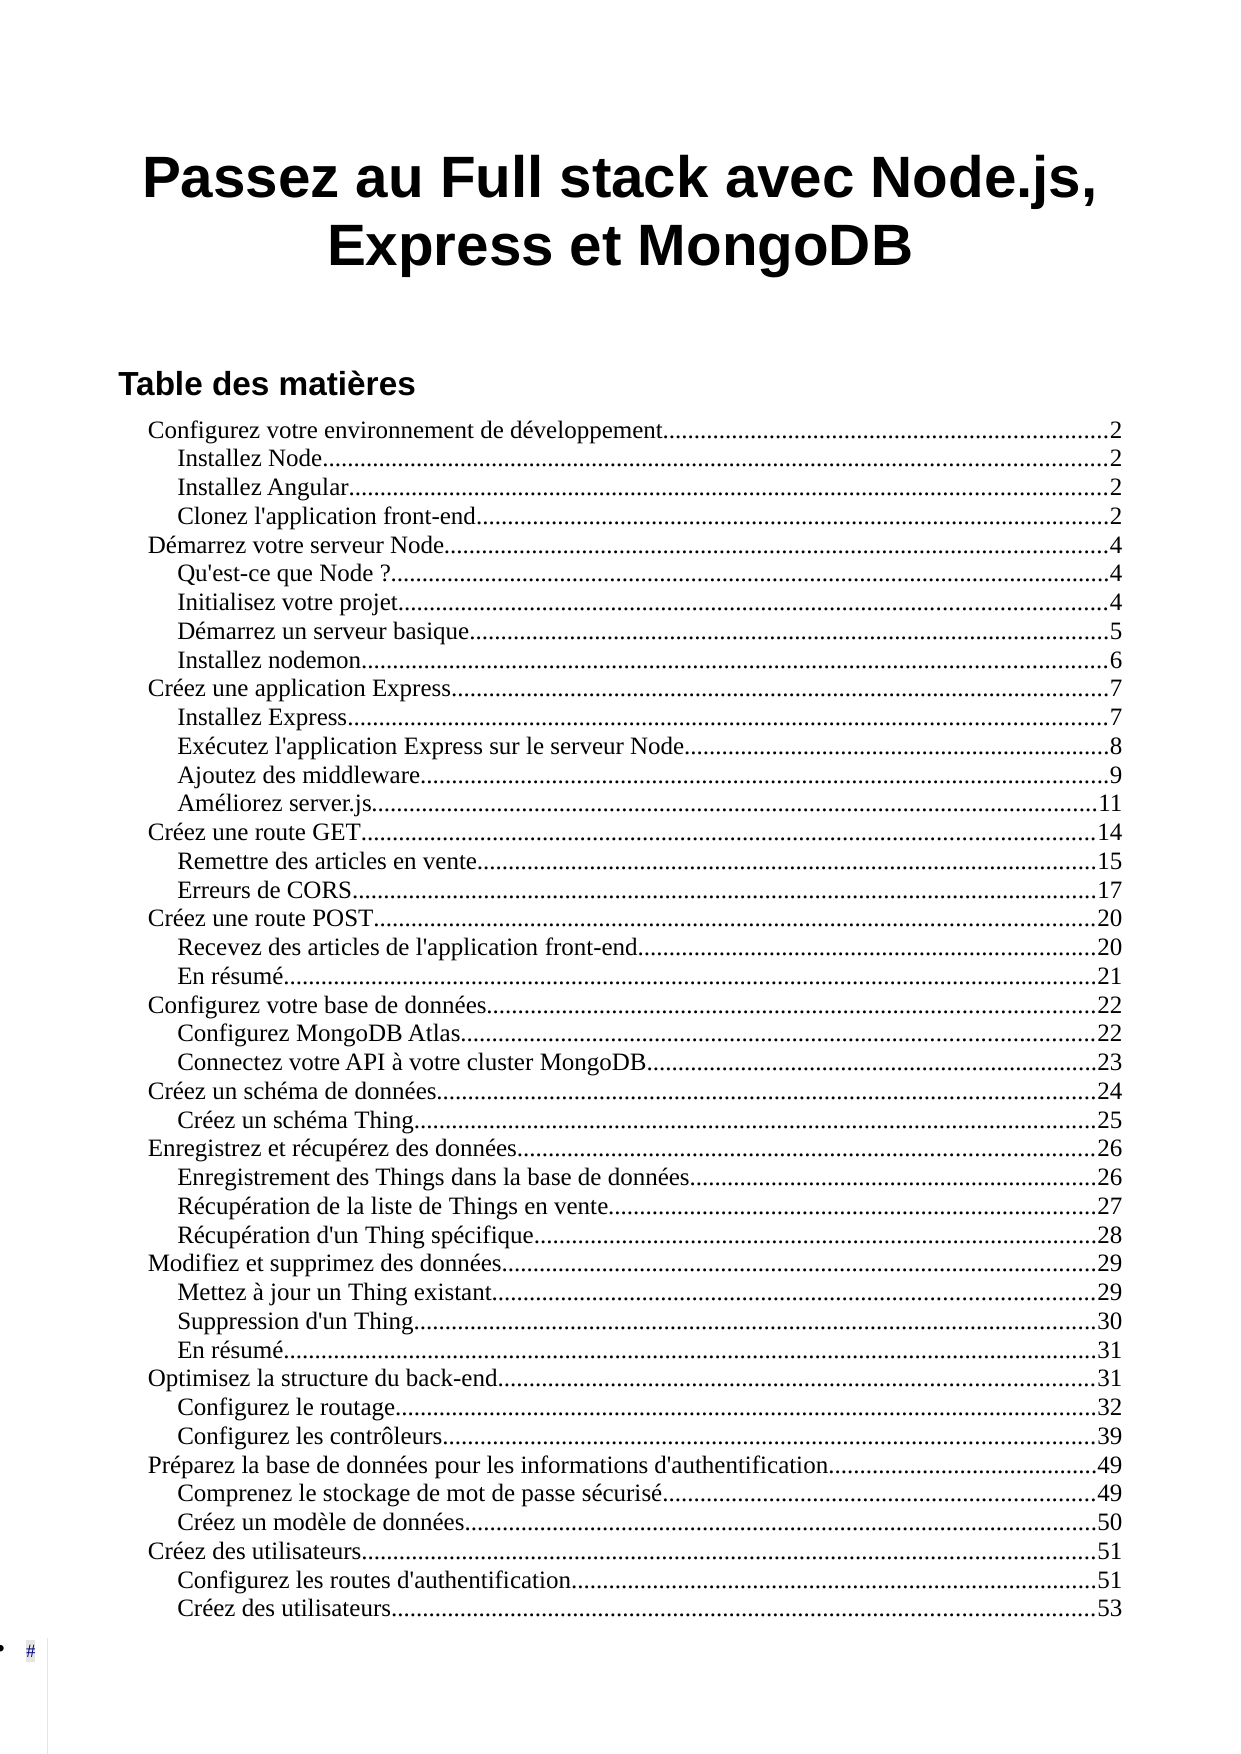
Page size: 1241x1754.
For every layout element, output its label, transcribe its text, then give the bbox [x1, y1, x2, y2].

text Clonez l'application front-end 2 [177, 501, 1122, 530]
text Créez un schéma de données 24 [148, 1076, 1122, 1105]
text Récupération de la liste de Things en vente 27 [177, 1191, 1122, 1220]
text Créez une application Express 7 [148, 673, 1122, 702]
text Recevez des articles de l'application front-end 20 [177, 932, 1122, 961]
text Démarrez un serveur basique 5 [177, 616, 1122, 645]
text Créez une route GET 14 [148, 817, 1122, 846]
text En résumé 21 [177, 961, 1122, 990]
text Installez Express 7 [177, 702, 1122, 731]
text Créez des utilisateurs 51 [148, 1536, 1122, 1565]
text Qu'est-ce que Node ? 4 [177, 558, 1122, 587]
text Configurez les routes d'authentification 51 [177, 1565, 1122, 1593]
text Configurez votre environnement de développement 2 [148, 415, 1122, 443]
text Installez nodemon 6 [177, 645, 1122, 673]
text Démarrez votre serveur Node 4 [148, 530, 1122, 558]
text Ajoutez des middleware 9 [177, 760, 1122, 788]
text Récupération d'un Thing spécifique 28 [177, 1220, 1122, 1248]
text Améliorez server.js 11 [177, 788, 1122, 817]
text Créez une route POST 20 [148, 903, 1122, 932]
text Configurez les contrôleurs 39 [177, 1421, 1122, 1450]
text Connectez votre API à votre cluster MongoDB 23 [177, 1047, 1122, 1076]
text Créez un modèle de données 50 [177, 1507, 1122, 1536]
text Installez Angular 2 [177, 472, 1122, 501]
text Remettre des articles en vente 15 [177, 846, 1122, 875]
text Configurez votre base de données 22 [148, 990, 1122, 1018]
text Créez des utilisateurs 53 [177, 1593, 1122, 1622]
text Installez Node 2 [177, 443, 1122, 472]
text Enregistrement des Things dans la base de données 26 [177, 1162, 1122, 1191]
text Créez un schéma Thing 25 [177, 1105, 1122, 1133]
text Mettez à jour un Thing existant 29 [177, 1277, 1122, 1306]
text Optimisez la structure du back-end 31 [148, 1363, 1122, 1392]
text En résumé 31 [177, 1335, 1122, 1363]
text Comprenez le stockage de mot de passe sécurisé 49 [177, 1478, 1122, 1507]
text Configurez MongoDB Atlas 22 [177, 1018, 1122, 1047]
subtitle Table des matières [118, 364, 1122, 402]
text Préparez la base de données pour les informations d'authentification 49 [148, 1450, 1122, 1478]
text Modifiez et supprimez des données 29 [148, 1248, 1122, 1277]
text Initialisez votre projet 4 [177, 587, 1122, 616]
text Erreurs de CORS 17 [177, 875, 1122, 903]
list # [17, 1638, 44, 1663]
text Suppression d'un Thing 30 [177, 1306, 1122, 1335]
text Configurez le routage 32 [177, 1392, 1122, 1421]
text Enregistrez et récupérez des données 26 [148, 1133, 1122, 1162]
text Exécutez l'application Express sur le serveur Node 8 [177, 731, 1122, 760]
title Passez au Full stack avec Node.js, Express et MongoDB [118, 143, 1122, 277]
